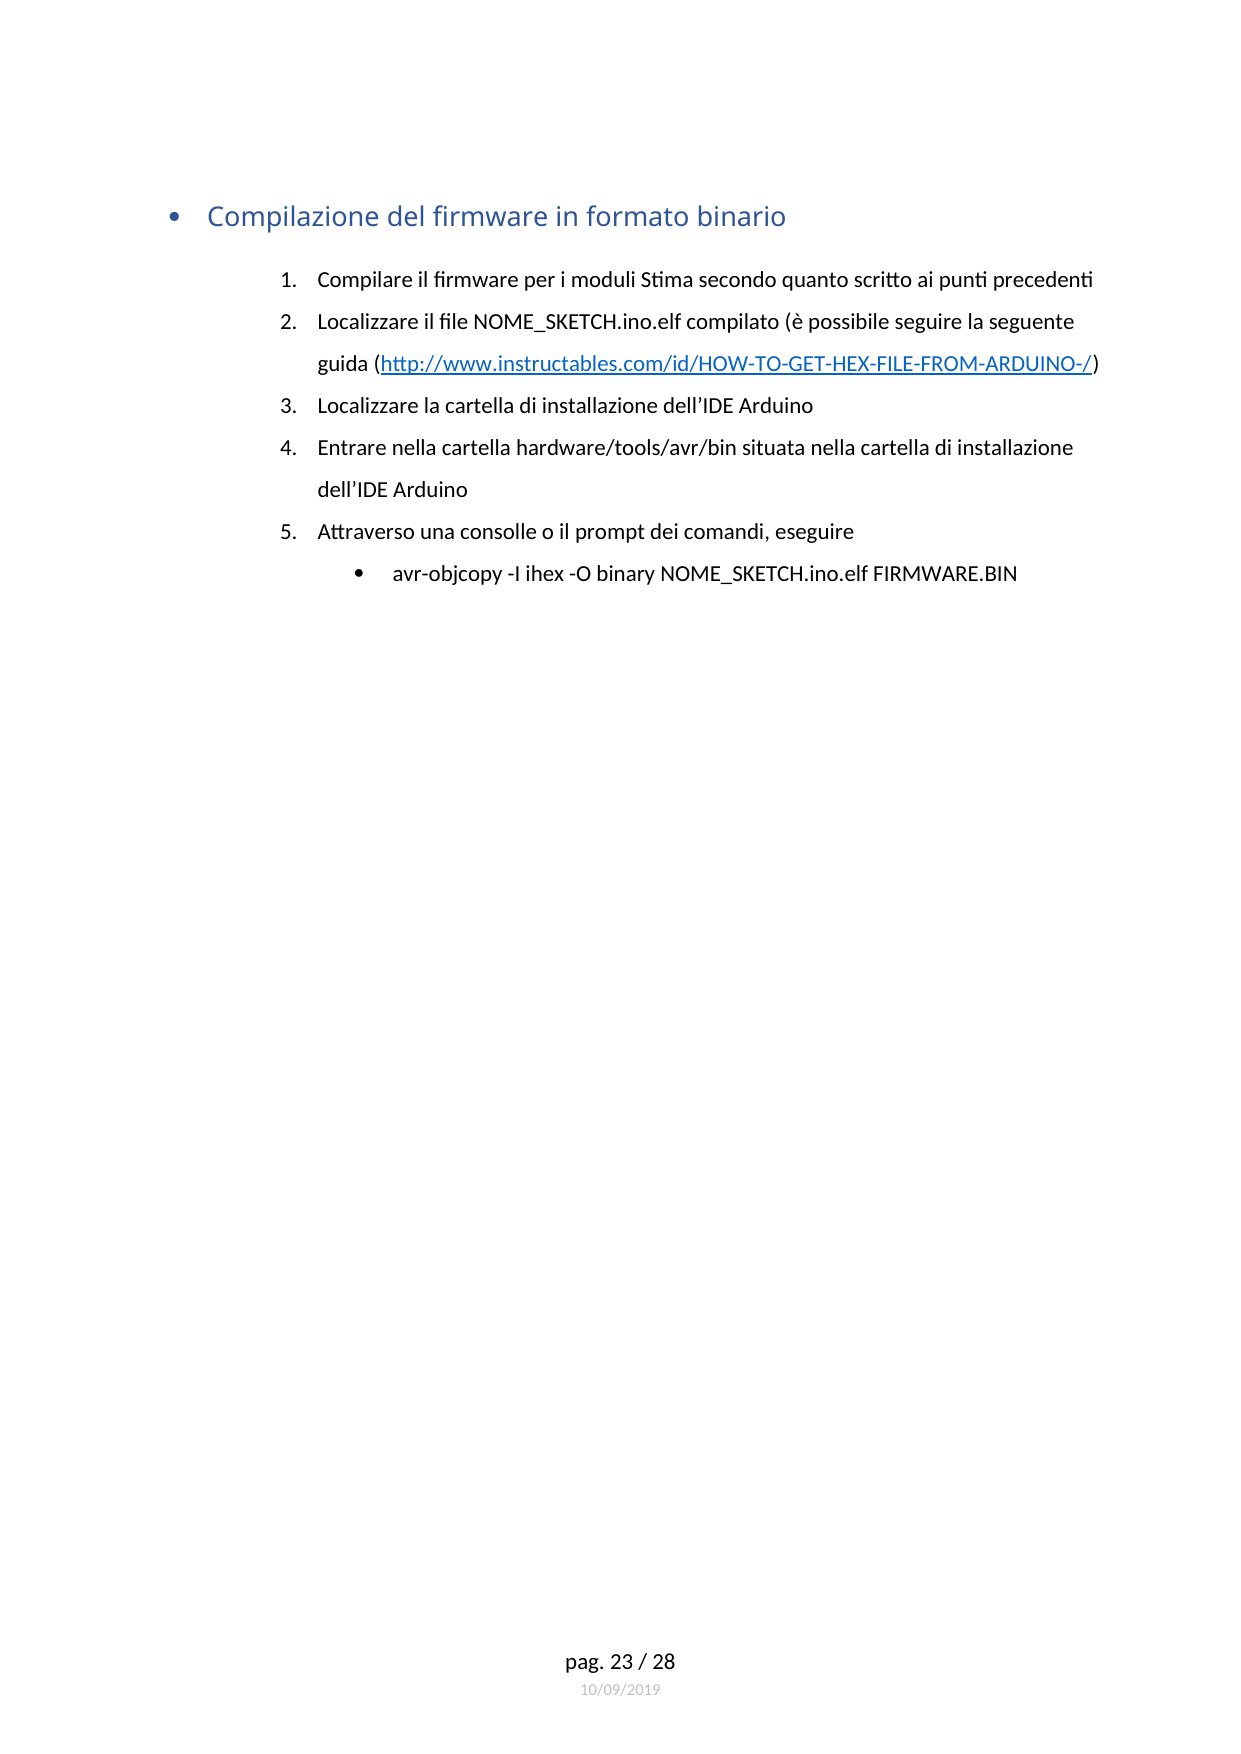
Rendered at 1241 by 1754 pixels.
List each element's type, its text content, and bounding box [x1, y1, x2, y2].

list avr-objcopy -I ihex -O binary NOME_SKETCH.ino.elf FIRMWARE.BIN [355, 559, 1122, 587]
subtitle Compilazione del firmware in formato binario [169, 198, 1122, 234]
list Compilare il firmware per i moduli Stima secondo quanto scritto ai punti precedenti [280, 265, 1122, 293]
list Attraverso una consolle o il prompt dei comandi, eseguire [280, 517, 1122, 545]
list Entrare nella cartella hardware/tools/avr/bin situata nella cartella di installazione dell’IDE Arduino [280, 433, 1122, 503]
list Localizzare il file NOME_SKETCH.ino.elf compilato (è possibile seguire la seguente guida (http://www.instructables.com/id/HOW-TO-GET-HEX-FILE-FROM-ARDUINO-/) [280, 307, 1122, 377]
list Localizzare la cartella di installazione dell’IDE Arduino [280, 391, 1122, 419]
